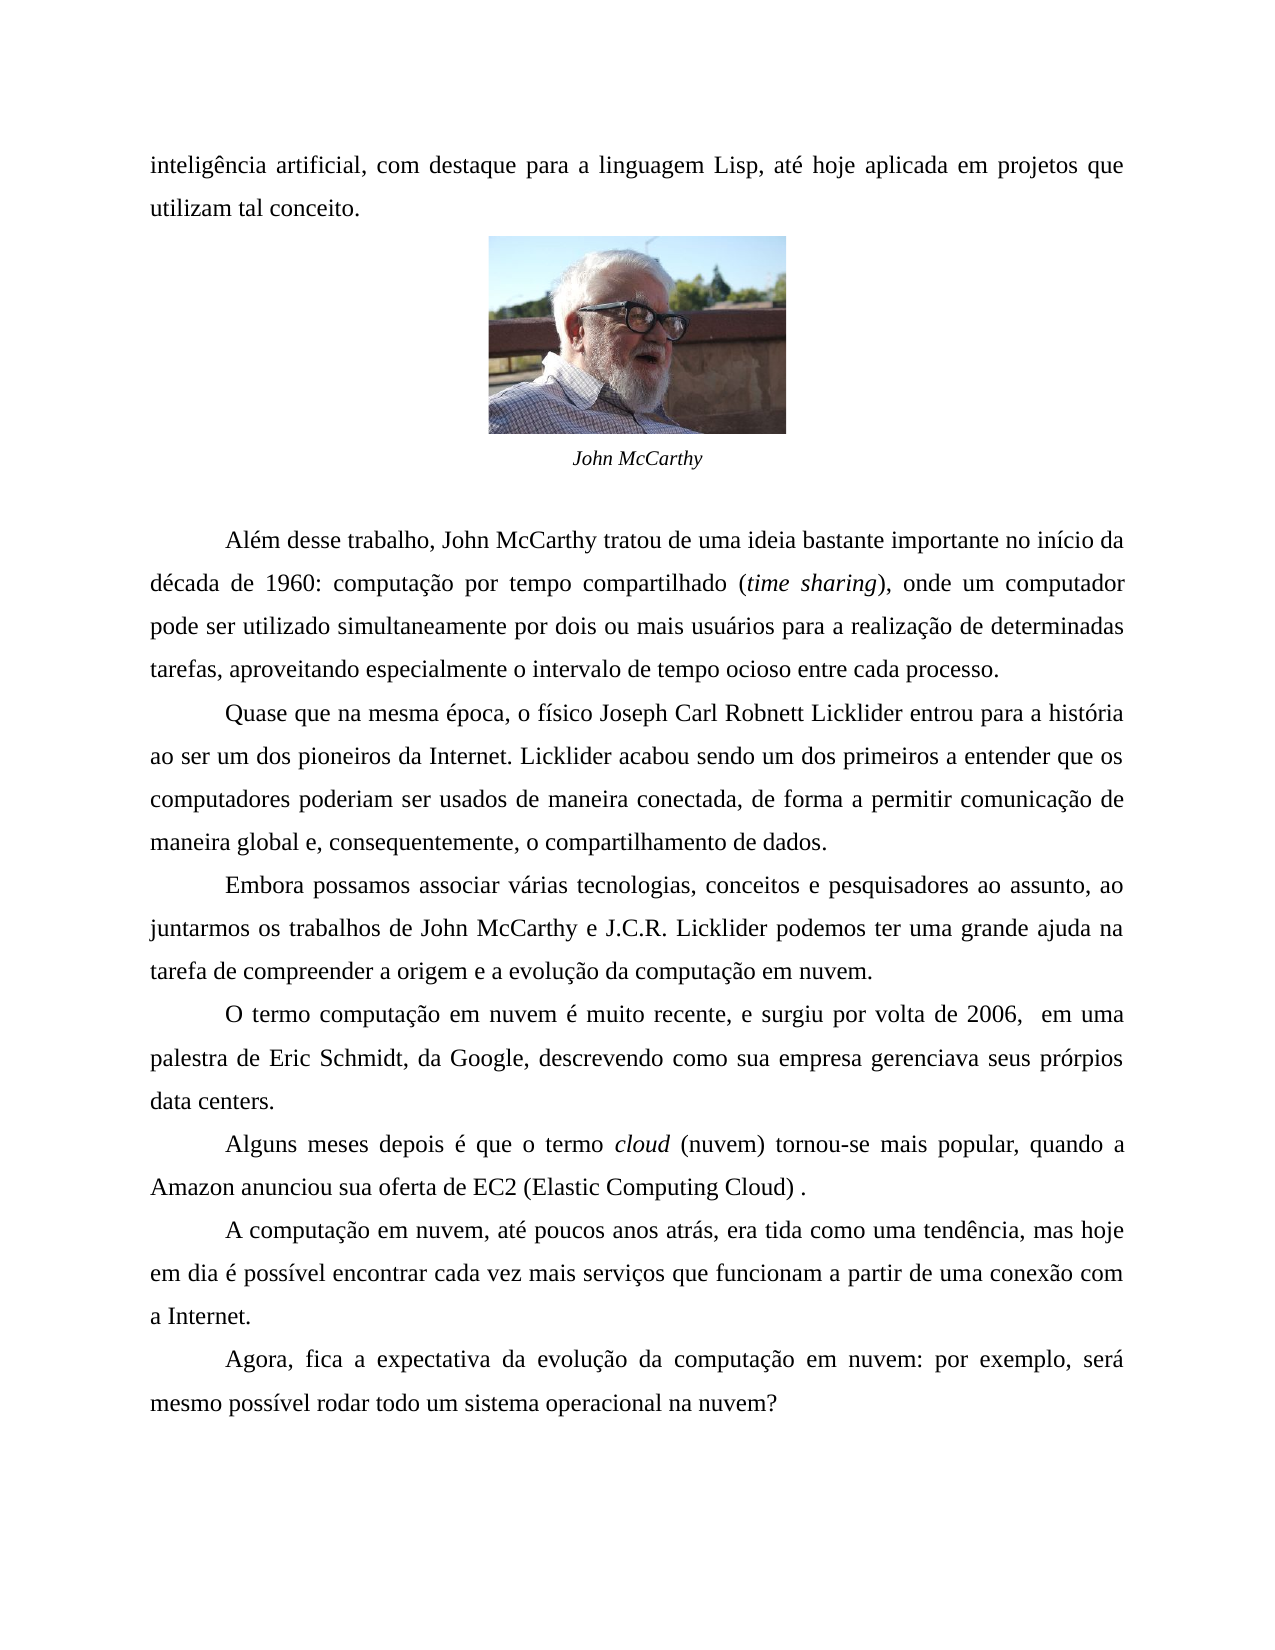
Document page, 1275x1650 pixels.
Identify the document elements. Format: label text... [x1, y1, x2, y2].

text O termo computação em nuvem é muito recente, e surgiu por volta de 2006, em uma palestra de Eric Schmidt, da Google, descrevendo como sua empresa gerenciava seus prórpios data centers. [150, 999, 1125, 1114]
picture [488, 236, 787, 434]
text Quase que na mesma época, o físico Joseph Carl Robnett Licklider entrou para a história ao ser um dos pioneiros da Internet. Licklider acabou sendo um dos primeiros a entender que os computadores poderiam ser usados de maneira conectada, de forma a permitir comunicação de maneira global e, consequentemente, o compartilhamento de dados. [150, 698, 1125, 856]
text John McCarthy [150, 236, 1125, 470]
text Além desse trabalho, John McCarthy tratou de uma ideia bastante importante no início da década de 1960: computação por tempo compartilhado (time sharing), onde um computador pode ser utilizado simultaneamente por dois ou mais usuários para a realização de determinadas tarefas, aproveitando especialmente o intervalo de tempo ocioso entre cada processo. [150, 525, 1125, 683]
text Embora possamos associar várias tecnologias, conceitos e pesquisadores ao assunto, ao juntarmos os trabalhos de John McCarthy e J.C.R. Licklider podemos ter uma grande ajuda na tarefa de compreender a origem e a evolução da computação em nuvem. [150, 870, 1125, 985]
text Alguns meses depois é que o termo cloud (nuvem) tornou-se mais popular, quando a Amazon anunciou sua oferta de EC2 (Elastic Computing Cloud) . [150, 1129, 1125, 1201]
text inteligência artificial, com destaque para a linguagem Lisp, até hoje aplicada em projetos que utilizam tal conceito. [150, 150, 1125, 222]
text A computação em nuvem, até poucos anos atrás, era tida como uma tendência, mas hoje em dia é possível encontrar cada vez mais serviços que funcionam a partir de uma conexão com a Internet. [150, 1215, 1125, 1330]
text Agora, fica a expectativa da evolução da computação em nuvem: por exemplo, será mesmo possível rodar todo um sistema operacional na nuvem? [150, 1344, 1125, 1416]
